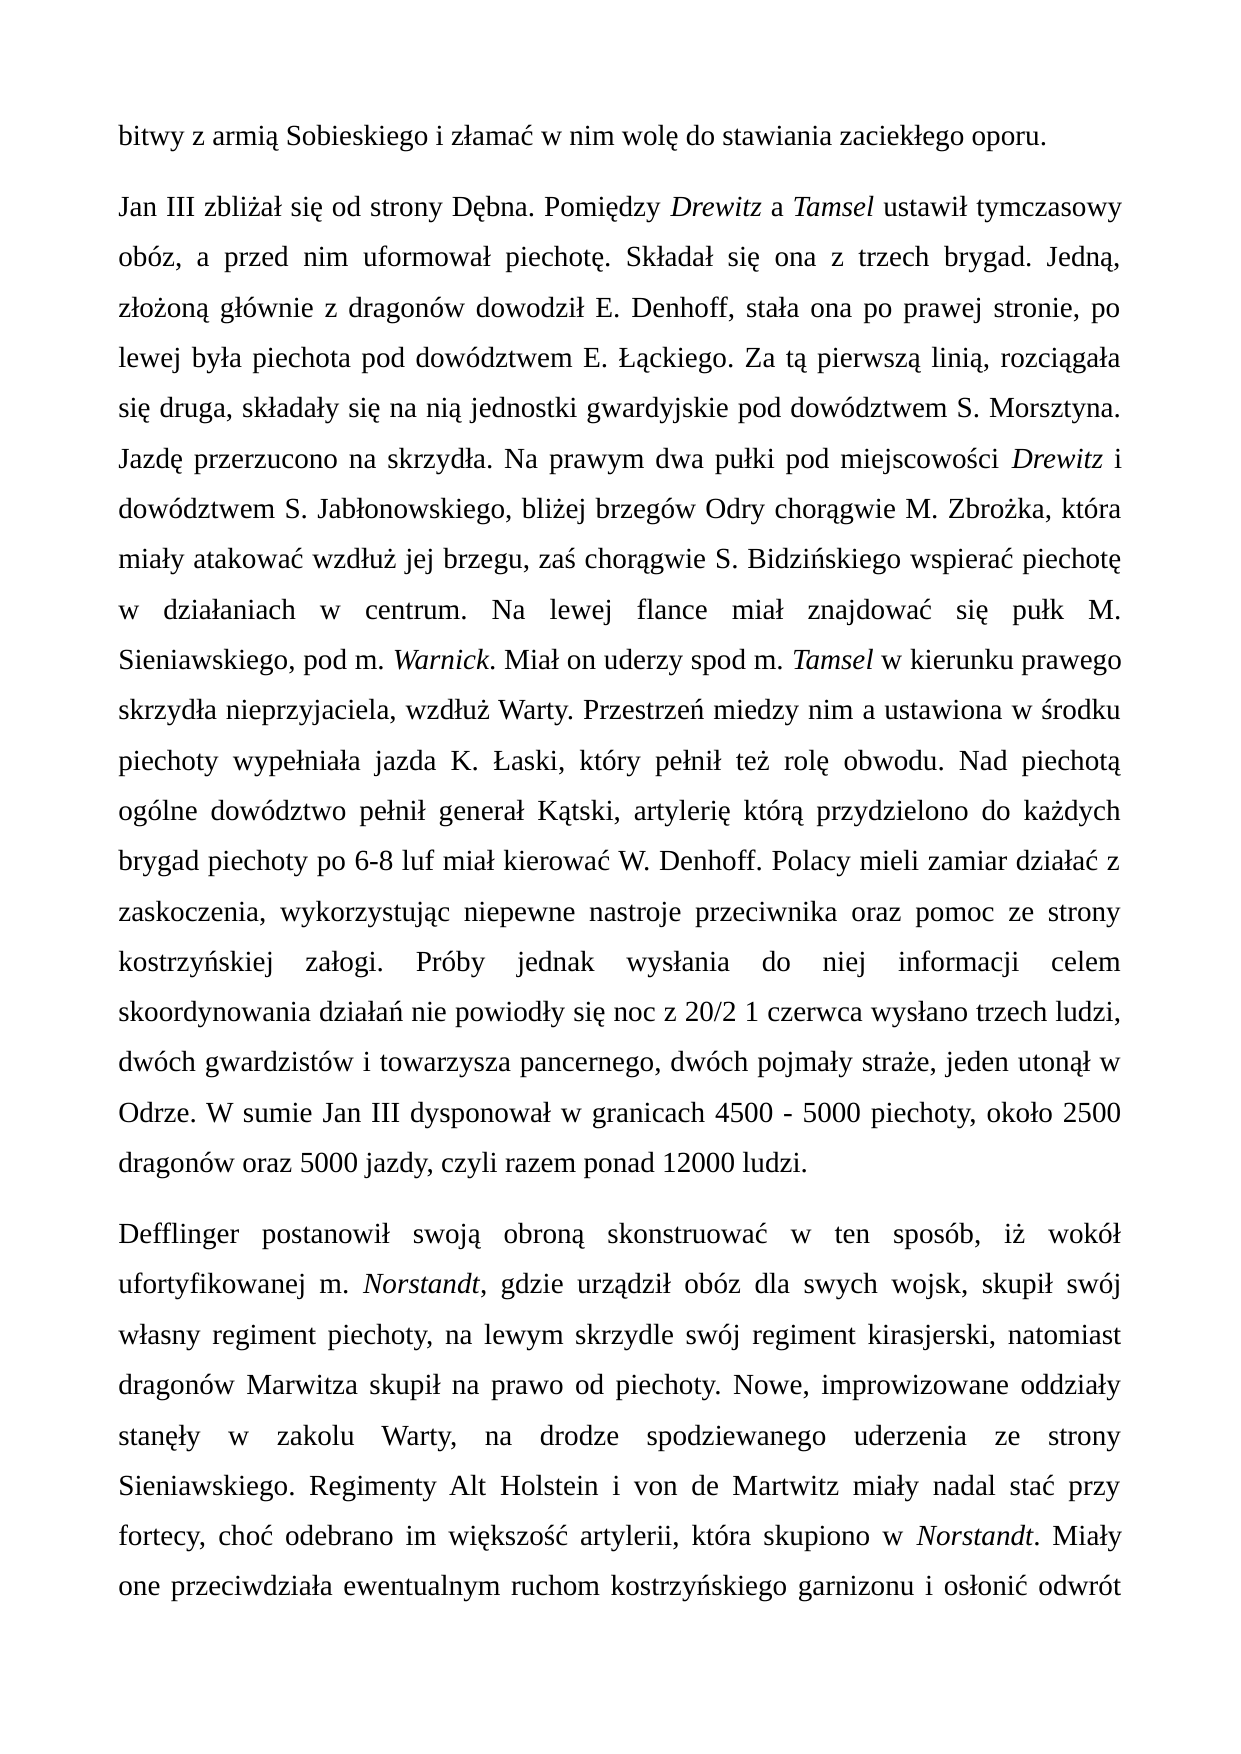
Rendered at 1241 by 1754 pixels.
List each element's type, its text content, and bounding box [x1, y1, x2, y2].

text bitwy z armią Sobieskiego i złamać w nim wolę do stawiania zaciekłego oporu. [118, 118, 1122, 152]
text Defflinger postanowił swoją obroną skonstruować w ten sposób, iż wokół ufortyfikowanej m. Norstandt, gdzie urządził obóz dla swych wojsk, skupił swój własny regiment piechoty, na lewym skrzydle swój regiment kirasjerski, natomiast dragonów Marwitza skupił na prawo od piechoty. Nowe, improwizowane oddziały stanęły w zakolu Warty, na drodze spodziewanego uderzenia ze strony Sieniawskiego. Regimenty Alt Holstein i von de Martwitz miały nadal stać przy fortecy, choć odebrano im większość artylerii, która skupiono w Norstandt. Miały one przeciwdziała ewentualnym ruchom kostrzyńskiego garnizonu i osłonić odwrót [118, 1216, 1122, 1602]
text Jan III zbliżał się od strony Dębna. Pomiędzy Drewitz a Tamsel ustawił tymczasowy obóz, a przed nim uformował piechotę. Składał się ona z trzech brygad. Jedną, złożoną głównie z dragonów dowodził E. Denhoff, stała ona po prawej stronie, po lewej była piechota pod dowództwem E. Łąckiego. Za tą pierwszą linią, rozciągała się druga, składały się na nią jednostki gwardyjskie pod dowództwem S. Morsztyna. Jazdę przerzucono na skrzydła. Na prawym dwa pułki pod miejscowości Drewitz i dowództwem S. Jabłonowskiego, bliżej brzegów Odry chorągwie M. Zbrożka, która miały atakować wzdłuż jej brzegu, zaś chorągwie S. Bidzińskiego wspierać piechotę w działaniach w centrum. Na lewej flance miał znajdować się pułk M. Sieniawskiego, pod m. Warnick. Miał on uderzy spod m. Tamsel w kierunku prawego skrzydła nieprzyjaciela, wzdłuż Warty. Przestrzeń miedzy nim a ustawiona w środku piechoty wypełniała jazda K. Łaski, który pełnił też rolę obwodu. Nad piechotą ogólne dowództwo pełnił generał Kątski, artylerię którą przydzielono do każdych brygad piechoty po 6-8 luf miał kierować W. Denhoff. Polacy mieli zamiar działać z zaskoczenia, wykorzystując niepewne nastroje przeciwnika oraz pomoc ze strony kostrzyńskiej załogi. Próby jednak wysłania do niej informacji celem skoordynowania działań nie powiodły się noc z 20/2 1 czerwca wysłano trzech ludzi, dwóch gwardzistów i towarzysza pancernego, dwóch pojmały straże, jeden utonął w Odrze. W sumie Jan III dysponował w granicach 4500 - 5000 piechoty, około 2500 dragonów oraz 5000 jazdy, czyli razem ponad 12000 ludzi. [118, 189, 1122, 1179]
